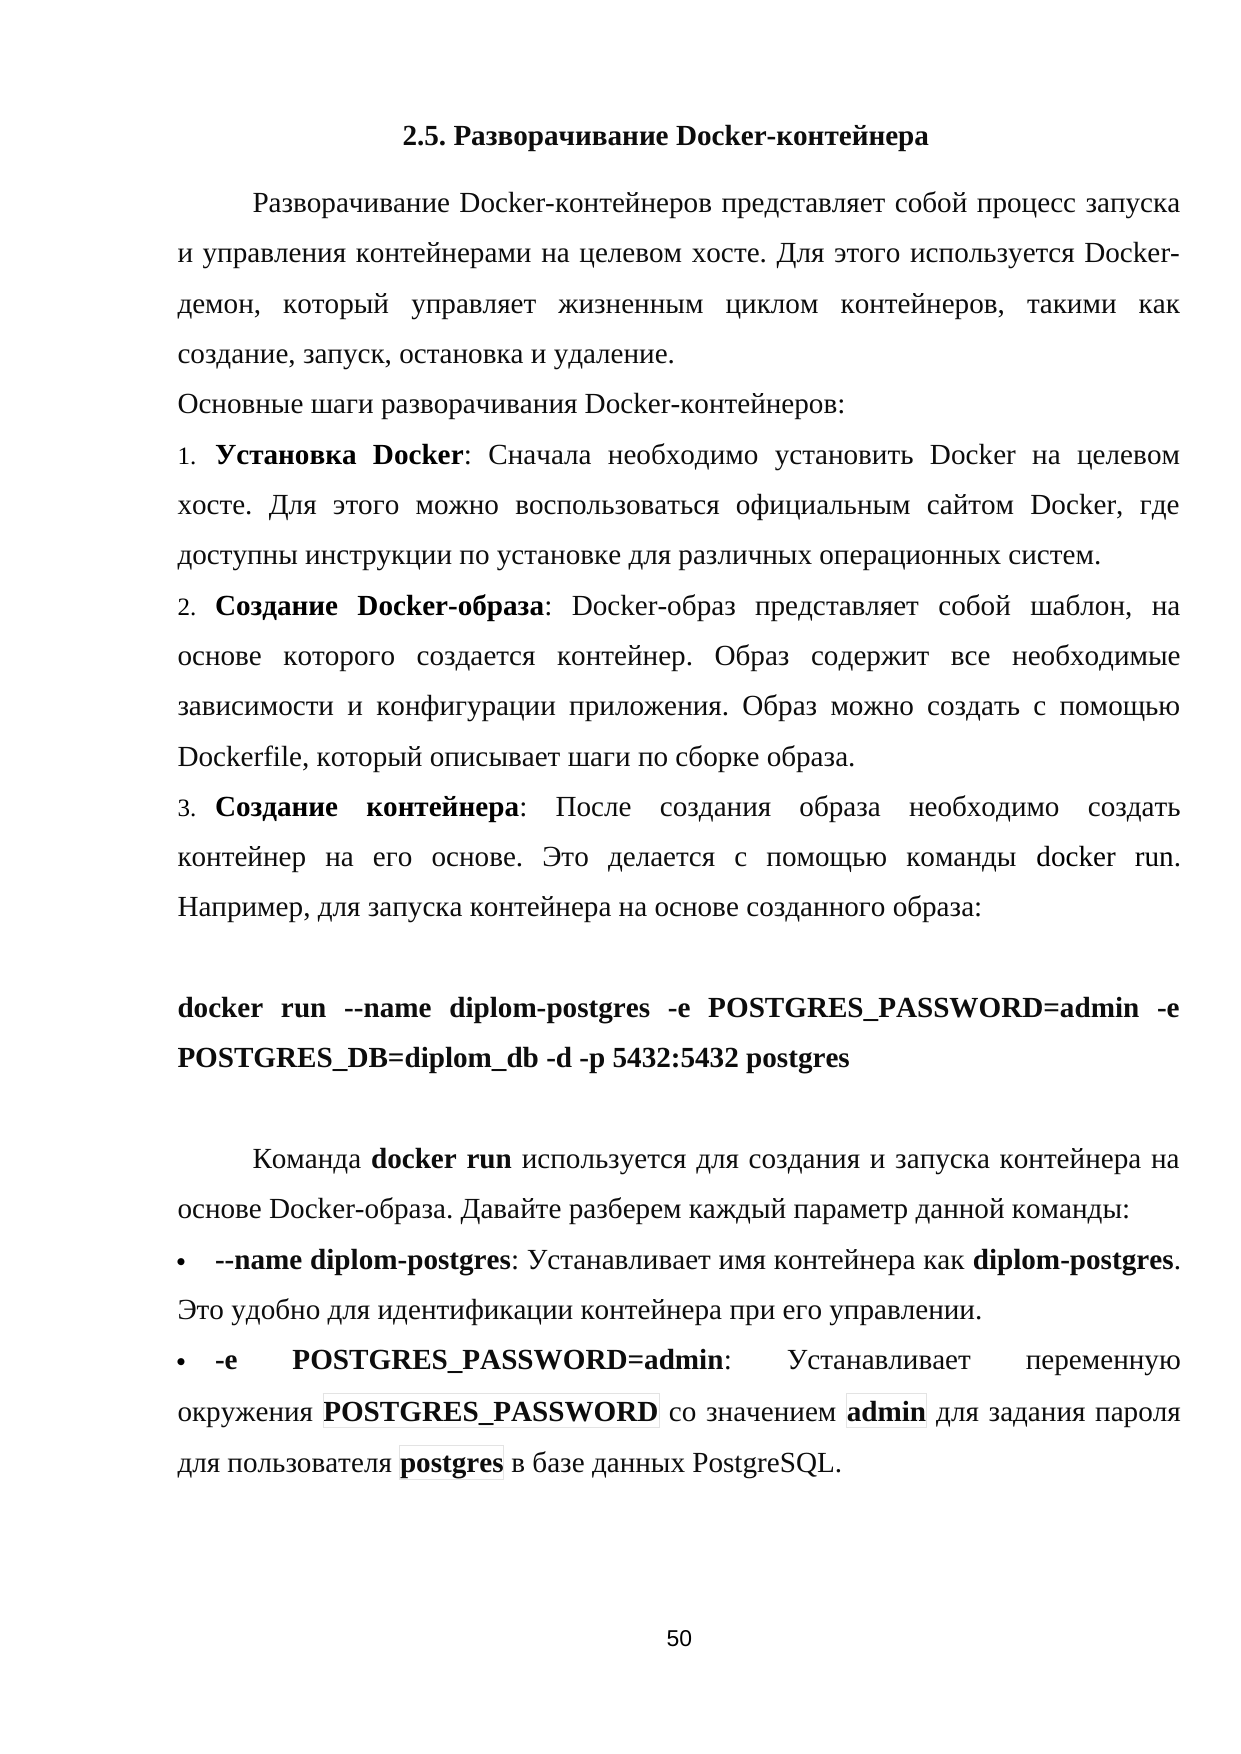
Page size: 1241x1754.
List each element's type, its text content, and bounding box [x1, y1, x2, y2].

list Создание контейнера: После создания образа необходимо создать контейнер на его основе. Это делается с помощью команды docker run. Например, для запуска контейнера на основе созданного образа: [177, 789, 1181, 923]
text 2.5. Разворачивание Docker-контейнера [177, 118, 1181, 152]
list --name diplom-postgres: Устанавливает имя контейнера как diplom-postgres. Это удобно для идентификации контейнера при его управлении. [177, 1242, 1181, 1326]
text docker run --name diplom-postgres -e POSTGRES_PASSWORD=admin -e POSTGRES_DB=diplom_db -d -p 5432:5432 postgres [177, 990, 1181, 1074]
list Установка Docker: Сначала необходимо установить Docker на целевом хосте. Для этого можно воспользоваться официальным сайтом Docker, где доступны инструкции по установке для различных операционных систем. [177, 437, 1181, 571]
text Основные шаги разворачивания Docker-контейнеров: [177, 386, 1181, 420]
text Команда docker run используется для создания и запуска контейнера на основе Docker-образа. Давайте разберем каждый параметр данной команды: [177, 1141, 1181, 1225]
list Создание Docker-образа: Docker-образ представляет собой шаблон, на основе которого создается контейнер. Образ содержит все необходимые зависимости и конфигурации приложения. Образ можно создать с помощью Dockerfile, который описывает шаги по сборке образа. [177, 588, 1181, 772]
text Разворачивание Docker-контейнеров представляет собой процесс запуска и управления контейнерами на целевом хосте. Для этого используется Docker-демон, который управляет жизненным циклом контейнеров, такими как создание, запуск, остановка и удаление. [177, 185, 1181, 370]
list -e POSTGRES_PASSWORD=admin: Устанавливает переменную окружения POSTGRES_PASSWORD со значением admin для задания пароля для пользователя postgres в базе данных PostgreSQL. [177, 1342, 1181, 1480]
